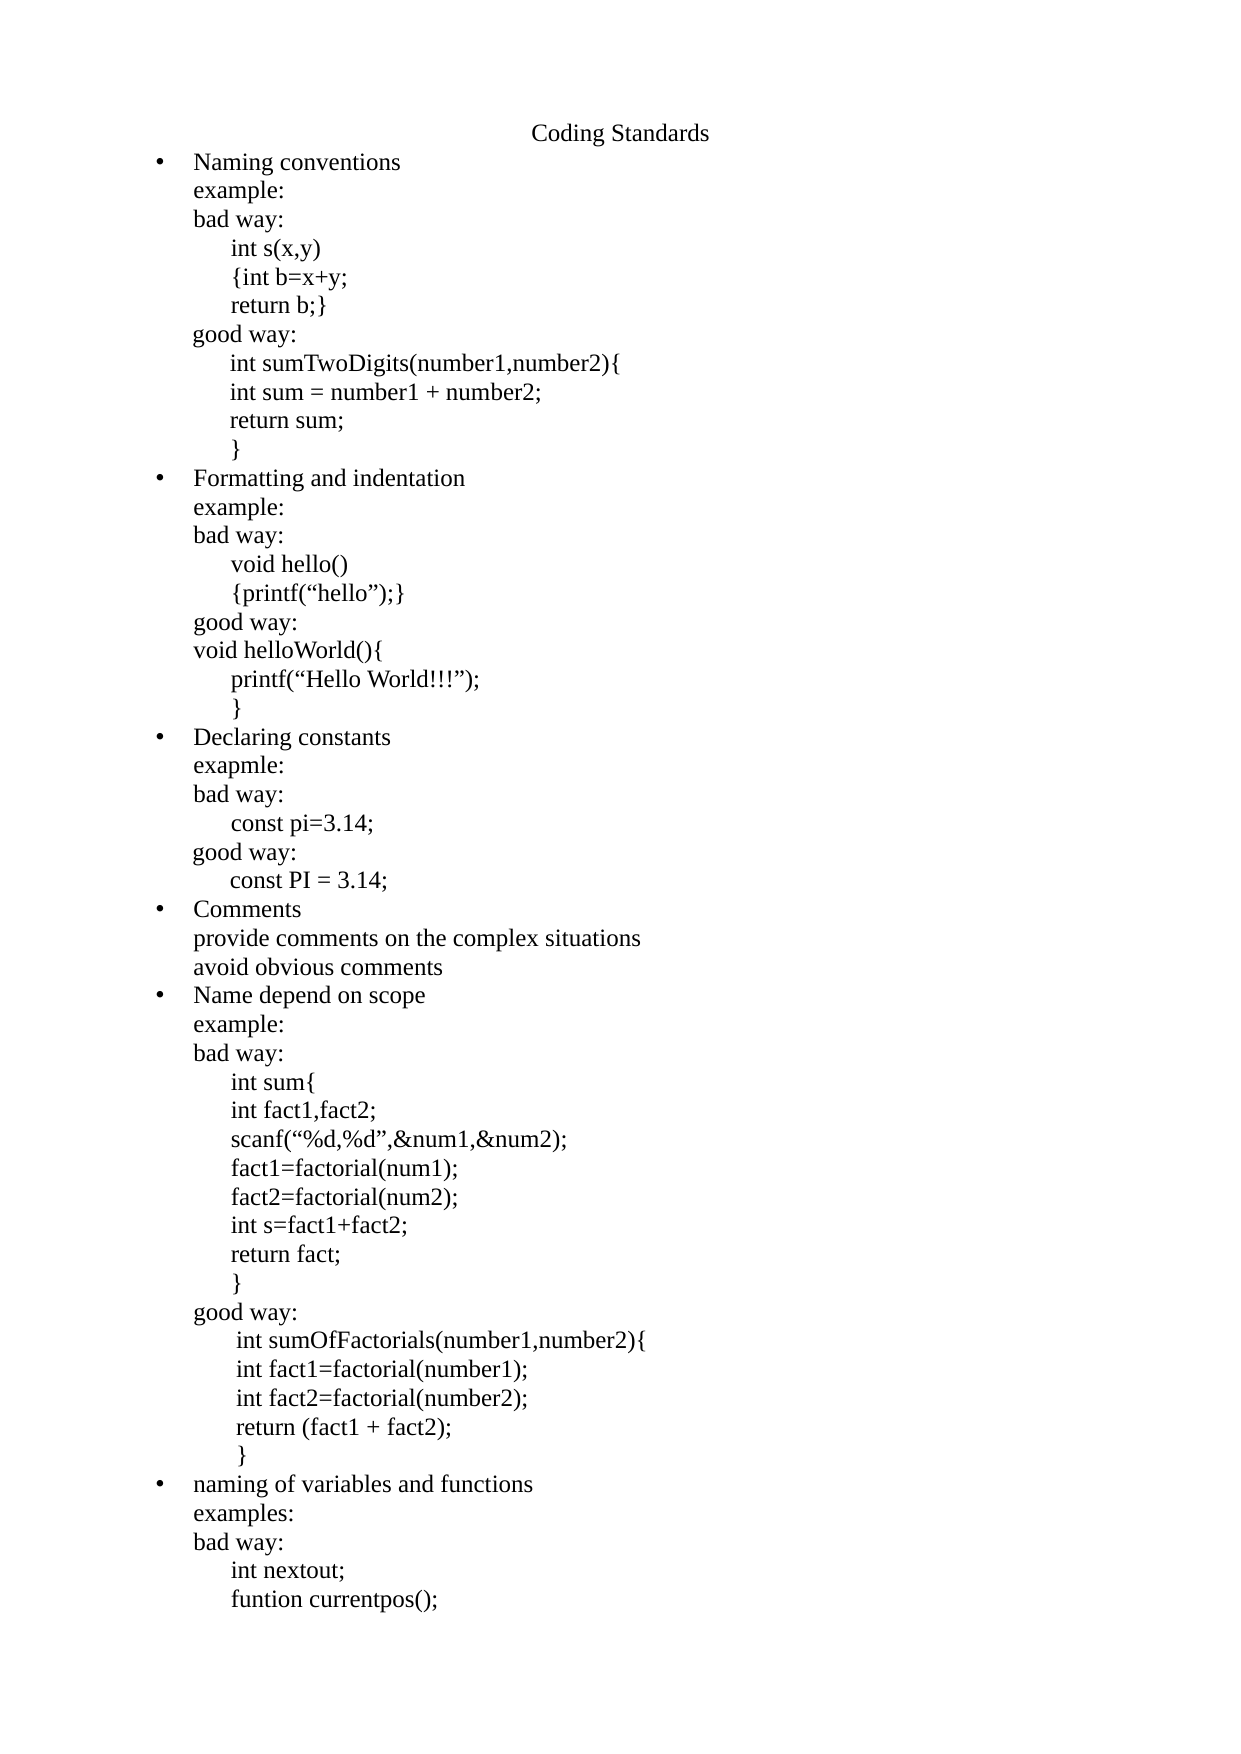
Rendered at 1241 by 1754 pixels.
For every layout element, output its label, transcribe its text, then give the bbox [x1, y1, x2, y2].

list int s(x,y) [193, 233, 1122, 262]
list {printf(“hello”);} [193, 578, 1122, 607]
list scanf(“%d,%d”,&num1,&num2); [193, 1124, 1122, 1153]
list Naming conventions [156, 147, 1122, 176]
list int fact1,fact2; [193, 1096, 1122, 1124]
list Formatting and indentation [156, 463, 1122, 492]
list fact1=factorial(num1); [193, 1153, 1122, 1182]
list int s=fact1+fact2; [193, 1211, 1122, 1239]
list provide comments on the complex situations [156, 923, 1122, 952]
text } [118, 434, 1122, 463]
list {int b=x+y; [193, 262, 1122, 291]
list int sum{ [193, 1067, 1122, 1096]
list exapmle: [156, 751, 1122, 779]
list example: [156, 1009, 1122, 1038]
list Name depend on scope [156, 981, 1122, 1009]
text return sum; [118, 406, 1122, 434]
list int nextout; [193, 1556, 1122, 1584]
list } [193, 1268, 1122, 1297]
list fact2=factorial(num2); [193, 1182, 1122, 1211]
text int fact1=factorial(number1); [118, 1354, 1122, 1383]
list bad way: [156, 1527, 1122, 1556]
text } [118, 1441, 1122, 1469]
list funtion currentpos(); [193, 1584, 1122, 1613]
list Comments [156, 894, 1122, 923]
list examples: [156, 1498, 1122, 1527]
list bad way: [156, 1038, 1122, 1067]
text int sumTwoDigits(number1,number2){ [118, 348, 1122, 377]
list example: [156, 176, 1122, 204]
list Declaring constants [156, 722, 1122, 751]
text return (fact1 + fact2); [118, 1412, 1122, 1441]
text int sum = number1 + number2; [118, 377, 1122, 406]
list void hello() [193, 549, 1122, 578]
list example: [156, 492, 1122, 521]
text Coding Standards [118, 118, 1122, 147]
list bad way: [156, 779, 1122, 808]
text good way: [118, 319, 1122, 348]
list } [193, 693, 1122, 722]
text good way: [118, 837, 1122, 866]
list bad way: [156, 204, 1122, 233]
text int sumOfFactorials(number1,number2){ [118, 1326, 1122, 1354]
list naming of variables and functions [156, 1469, 1122, 1498]
list good way: [156, 607, 1122, 636]
list good way: [156, 1297, 1122, 1326]
list return b;} [193, 291, 1122, 319]
list bad way: [156, 521, 1122, 549]
list avoid obvious comments [156, 952, 1122, 981]
list printf(“Hello World!!!”); [193, 664, 1122, 693]
list return fact; [193, 1239, 1122, 1268]
text const PI = 3.14; [118, 866, 1122, 894]
list const pi=3.14; [193, 808, 1122, 837]
text int fact2=factorial(number2); [118, 1383, 1122, 1412]
list void helloWorld(){ [156, 636, 1122, 664]
